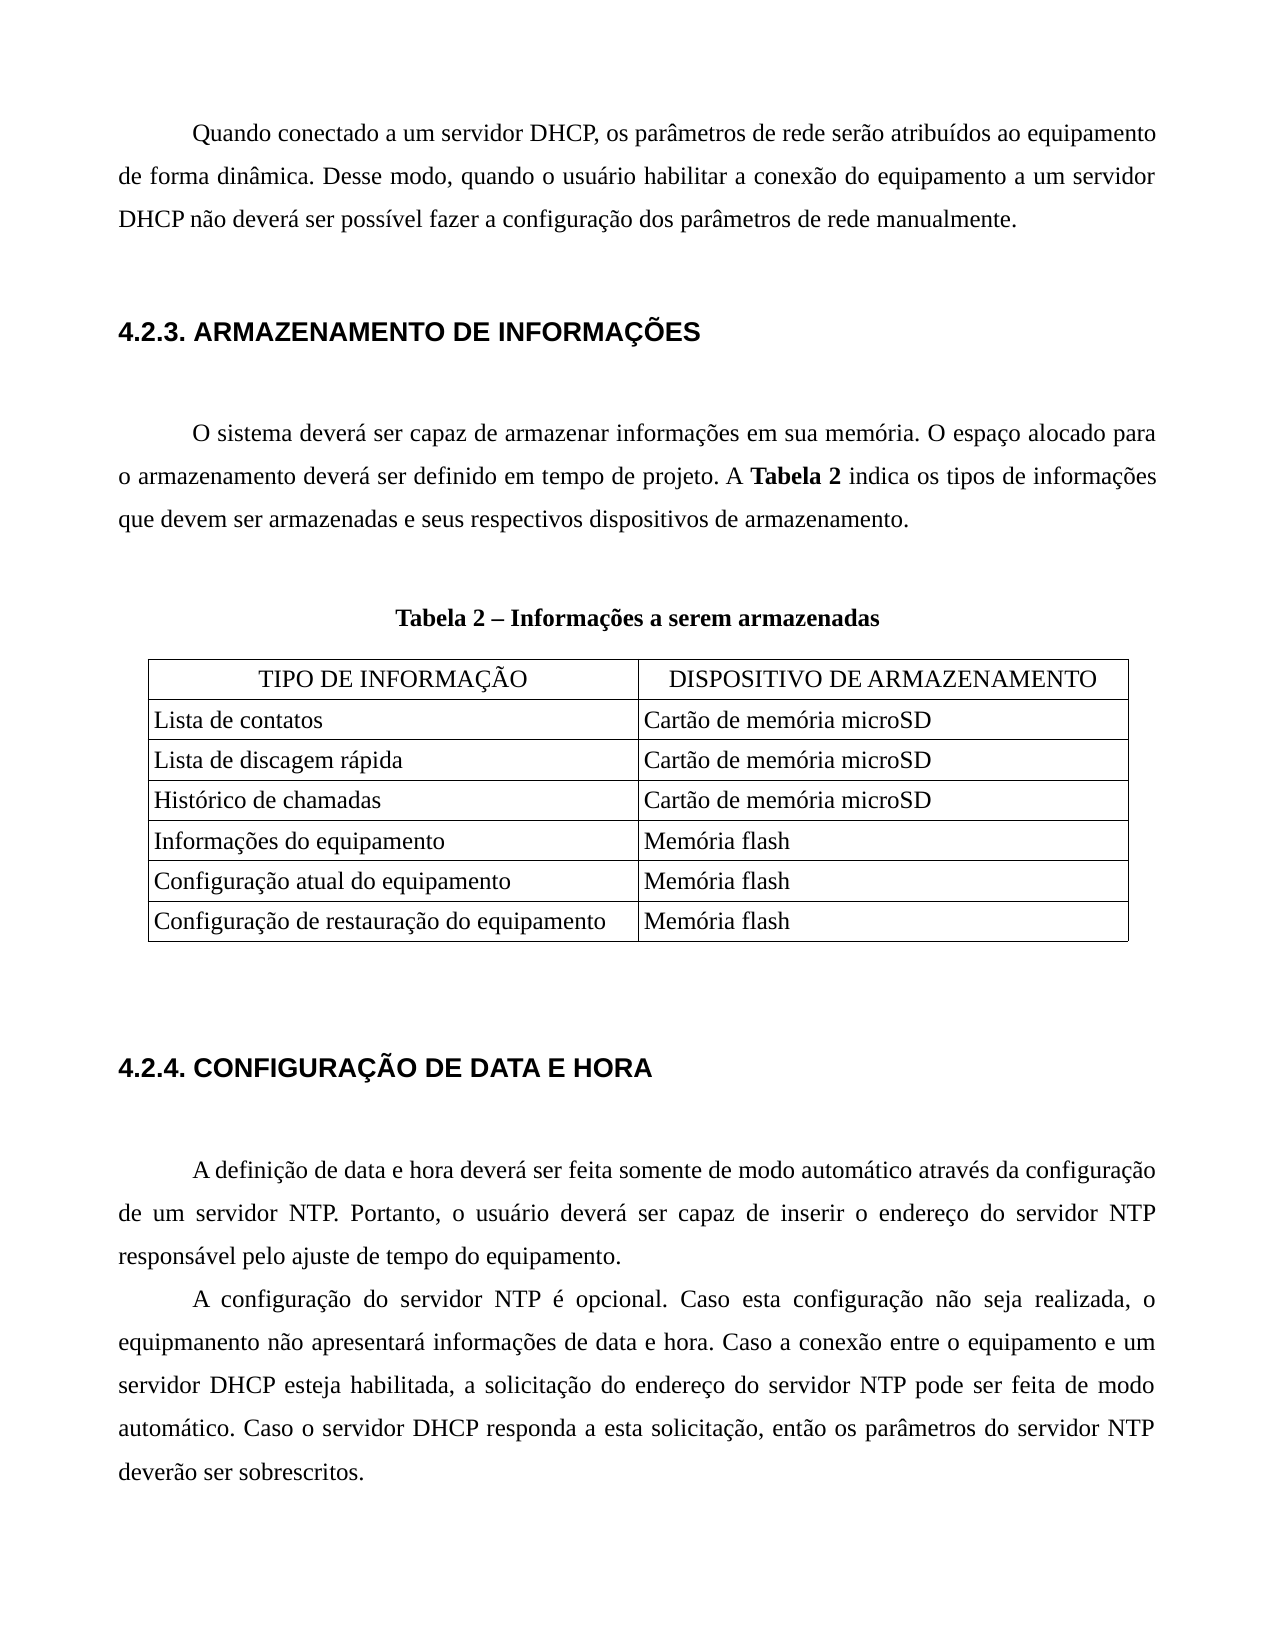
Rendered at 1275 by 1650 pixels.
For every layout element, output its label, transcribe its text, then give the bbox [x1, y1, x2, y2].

text Quando conectado a um servidor DHCP, os parâmetros de rede serão atribuídos ao equipamento de forma dinâmica. Desse modo, quando o usuário habilitar a conexão do equipamento a um servidor DHCP não deverá ser possível fazer a configuração dos parâmetros de rede manualmente. [118, 118, 1157, 233]
table_cell Cartão de memória microSD [639, 740, 1128, 780]
table_header DISPOSITIVO DE ARMAZENAMENTO [639, 660, 1128, 699]
table_cell Informações do equipamento [149, 821, 638, 860]
table_cell Cartão de memória microSD [639, 700, 1128, 739]
text Tabela 2 – Informações a serem armazenadas [118, 603, 1157, 632]
table_cell Memória flash [639, 821, 1128, 860]
table_cell Configuração de restauração do equipamento [149, 902, 638, 941]
table_cell Memória flash [639, 902, 1128, 941]
table_cell Configuração atual do equipamento [149, 861, 638, 901]
text O sistema deverá ser capaz de armazenar informações em sua memória. O espaço alocado para o armazenamento deverá ser definido em tempo de projeto. A Tabela 2 indica os tipos de informações que devem ser armazenadas e seus respectivos dispositivos de armazenamento. [118, 418, 1157, 533]
table_cell Memória flash [639, 861, 1128, 901]
table_cell Cartão de memória microSD [639, 781, 1128, 820]
subtitle ARMAZENAMENTO DE INFORMAÇÕES [118, 316, 1157, 347]
table_cell Histórico de chamadas [149, 781, 638, 820]
subtitle CONFIGURAÇÃO DE DATA E HORA [118, 1052, 1157, 1083]
table_header TIPO DE INFORMAÇÃO [149, 660, 638, 699]
text A configuração do servidor NTP é opcional. Caso esta configuração não seja realizada, o equipmanento não apresentará informações de data e hora. Caso a conexão entre o equipamento e um servidor DHCP esteja habilitada, a solicitação do endereço do servidor NTP pode ser feita de modo automático. Caso o servidor DHCP responda a esta solicitação, então os parâmetros do servidor NTP deverão ser sobrescritos. [118, 1284, 1157, 1485]
text A definição de data e hora deverá ser feita somente de modo automático através da configuração de um servidor NTP. Portanto, o usuário deverá ser capaz de inserir o endereço do servidor NTP responsável pelo ajuste de tempo do equipamento. [118, 1155, 1157, 1270]
table_cell Lista de contatos [149, 700, 638, 739]
table_cell Lista de discagem rápida [149, 740, 638, 780]
